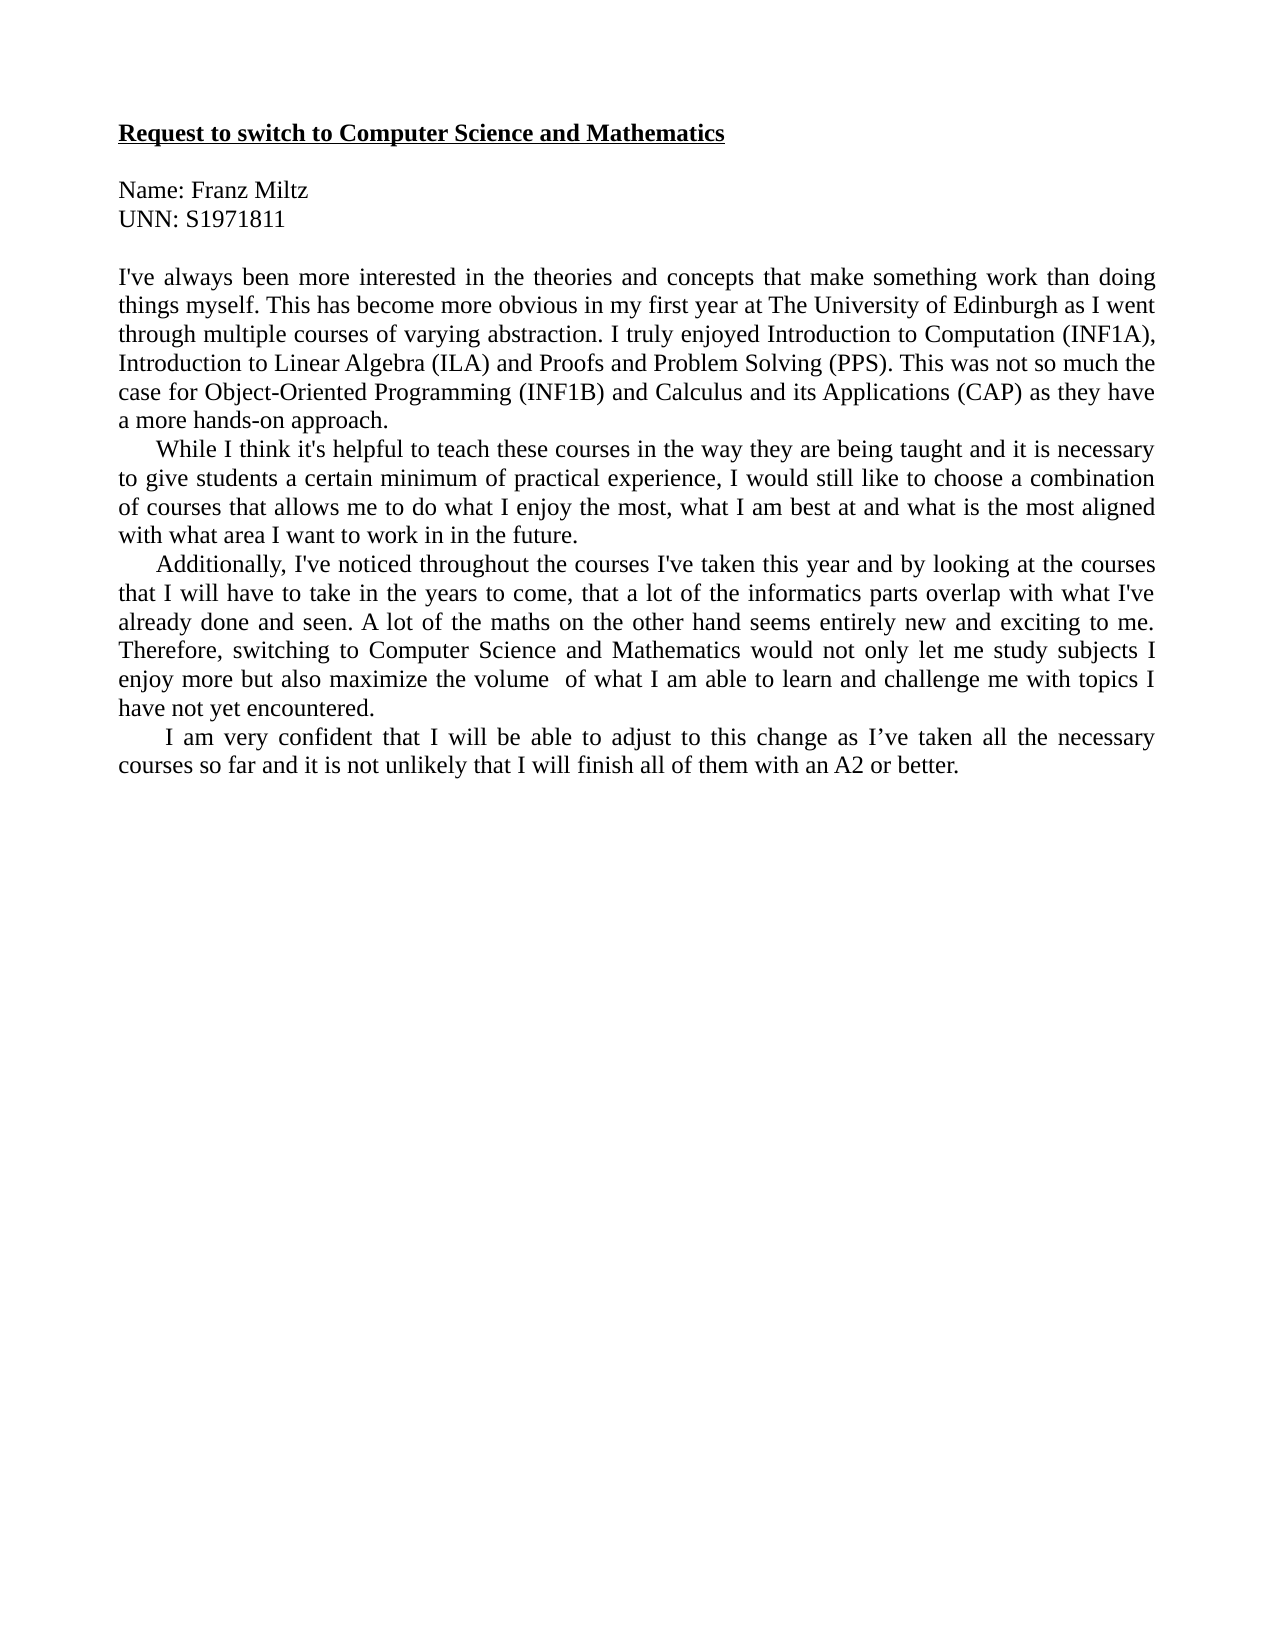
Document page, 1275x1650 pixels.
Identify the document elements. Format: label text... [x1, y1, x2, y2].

text UNN: S1971811 [118, 204, 1157, 233]
text Additionally, I've noticed throughout the courses I've taken this year and by looking at the courses that I will have to take in the years to come, that a lot of the informatics parts overlap with what I've already done and seen. A lot of the maths on the other hand seems entirely new and exciting to me. Therefore, switching to Computer Science and Mathematics would not only let me study subjects I enjoy more but also maximize the volume of what I am able to learn and challenge me with topics I have not yet encountered. [118, 549, 1157, 722]
text While I think it's helpful to teach these courses in the way they are being taught and it is necessary to give students a certain minimum of practical experience, I would still like to choose a combination of courses that allows me to do what I enjoy the most, what I am best at and what is the most aligned with what area I want to work in in the future. [118, 434, 1157, 549]
text I am very confident that I will be able to adjust to this change as I’ve taken all the necessary courses so far and it is not unlikely that I will finish all of them with an A2 or better. [118, 722, 1157, 779]
text Name: Franz Miltz [118, 176, 1157, 204]
text I've always been more interested in the theories and concepts that make something work than doing things myself. This has become more obvious in my first year at The University of Edinburgh as I went through multiple courses of varying abstraction. I truly enjoyed Introduction to Computation (INF1A), Introduction to Linear Algebra (ILA) and Proofs and Problem Solving (PPS). This was not so much the case for Object-Oriented Programming (INF1B) and Calculus and its Applications (CAP) as they have a more hands-on approach. [118, 262, 1157, 434]
text Request to switch to Computer Science and Mathematics [118, 118, 1157, 147]
